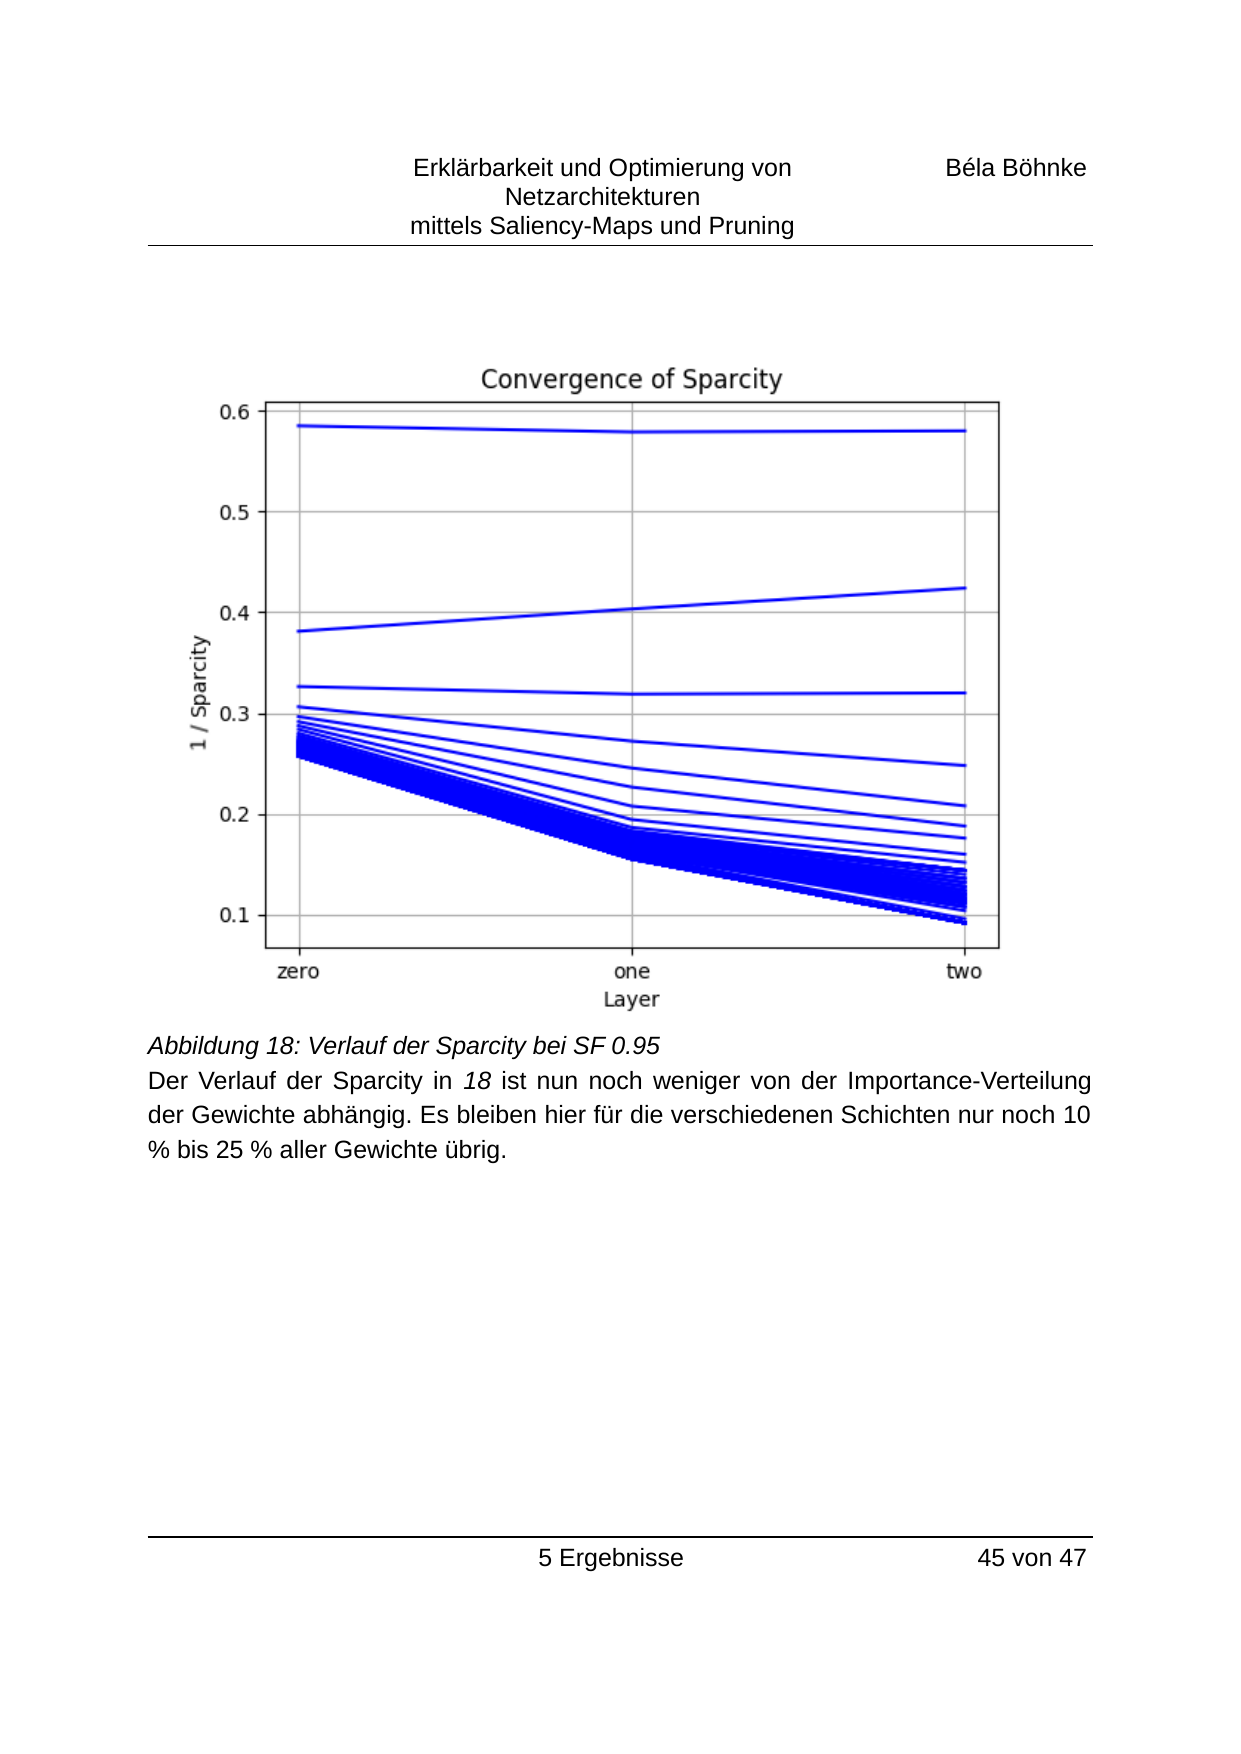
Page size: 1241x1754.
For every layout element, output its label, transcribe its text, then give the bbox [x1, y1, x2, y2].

text Abbildung 18: Verlauf der Sparcity bei SF 0.95 [148, 1026, 1093, 1060]
text Der Verlauf der Sparcity in Abbildung 18 ist nun noch weniger von der Importance-Verteilung der Gewichte abhängig. Es bleiben hier für die verschiedenen Schichten nur noch 10 % bis 25 % aller Gewichte übrig. [148, 1060, 1093, 1163]
text Der Verlauf der Sparcity in Abbildung 18 ist nun noch weniger von der Importance-Verteilung der Gewichte abhängig. Es bleiben hier für die verschiedenen Schichten nur noch 10 % bis 25 % aller Gewichte übrig. [148, 304, 1093, 317]
picture [147, 317, 1093, 1026]
